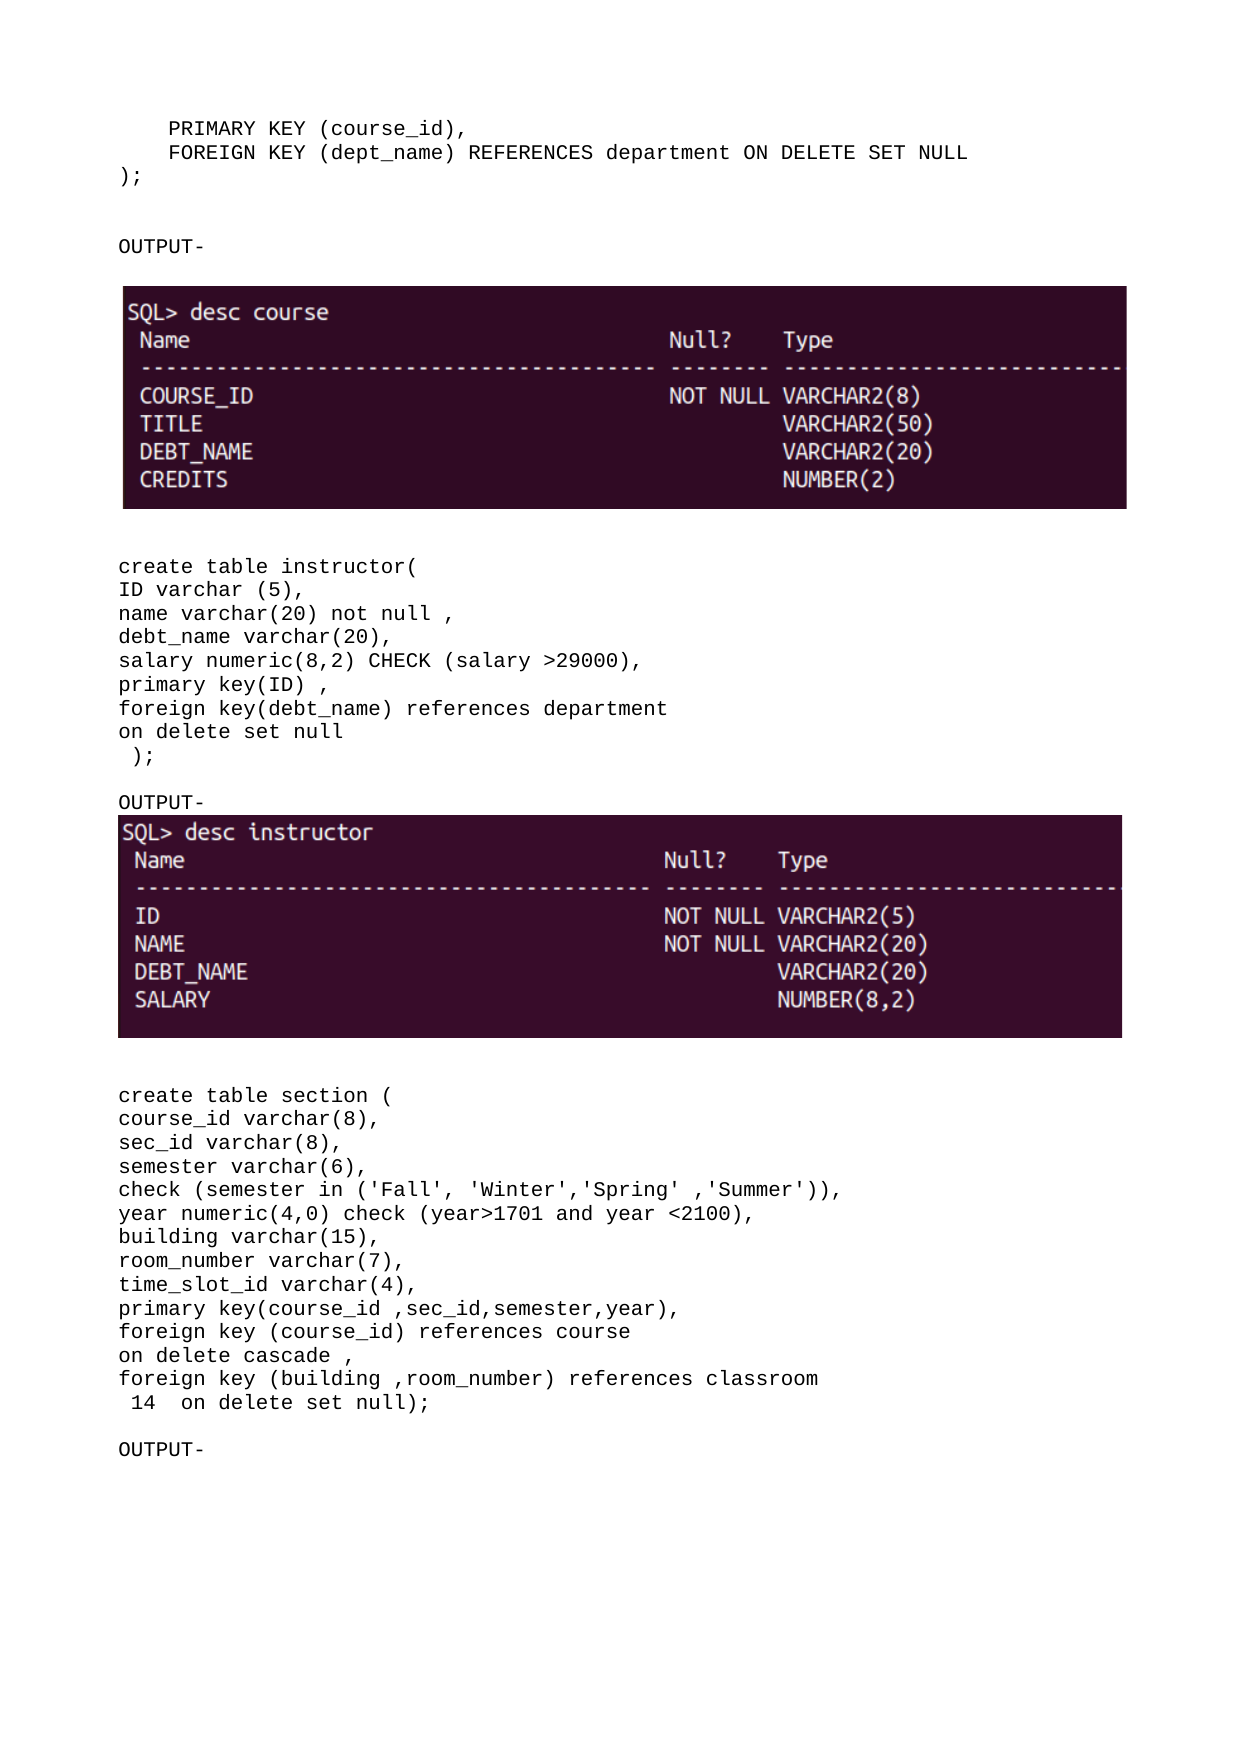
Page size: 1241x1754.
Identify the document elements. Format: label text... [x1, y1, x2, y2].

text sec_id varchar(8), [118, 1132, 1122, 1156]
text building varchar(15), [118, 1227, 1122, 1250]
text foreign key (building ,room_number) references classroom [118, 1368, 1122, 1392]
text OUTPUT- [118, 792, 1122, 815]
text time_slot_id varchar(4), [118, 1274, 1122, 1297]
text check (semester in ('Fall', 'Winter','Spring' ,'Summer')), [118, 1179, 1122, 1203]
picture [118, 815, 1123, 1038]
text create table instructor( [118, 556, 1122, 579]
text ); [118, 745, 1122, 768]
text primary key(ID) , [118, 674, 1122, 697]
text OUTPUT- [118, 1439, 1122, 1463]
text on delete cascade , [118, 1345, 1122, 1368]
text salary numeric(8,2) CHECK (salary >29000), [118, 650, 1122, 674]
text debt_name varchar(20), [118, 627, 1122, 650]
text OUTPUT- [118, 236, 1122, 260]
picture [122, 286, 1127, 509]
text on delete set null [118, 721, 1122, 745]
text foreign key(debt_name) references department [118, 697, 1122, 721]
text room_number varchar(7), [118, 1250, 1122, 1274]
text year numeric(4,0) check (year>1701 and year <2100), [118, 1203, 1122, 1227]
text ID varchar (5), [118, 579, 1122, 603]
text ); [118, 165, 1122, 189]
text 14 on delete set null); [118, 1392, 1122, 1416]
text PRIMARY KEY (course_id), [118, 118, 1122, 142]
text FOREIGN KEY (dept_name) REFERENCES department ON DELETE SET NULL [118, 142, 1122, 165]
text name varchar(20) not null , [118, 603, 1122, 627]
text course_id varchar(8), [118, 1108, 1122, 1132]
text foreign key (course_id) references course [118, 1321, 1122, 1345]
text primary key(course_id ,sec_id,semester,year), [118, 1297, 1122, 1321]
text semester varchar(6), [118, 1156, 1122, 1179]
text create table section ( [118, 1085, 1122, 1108]
